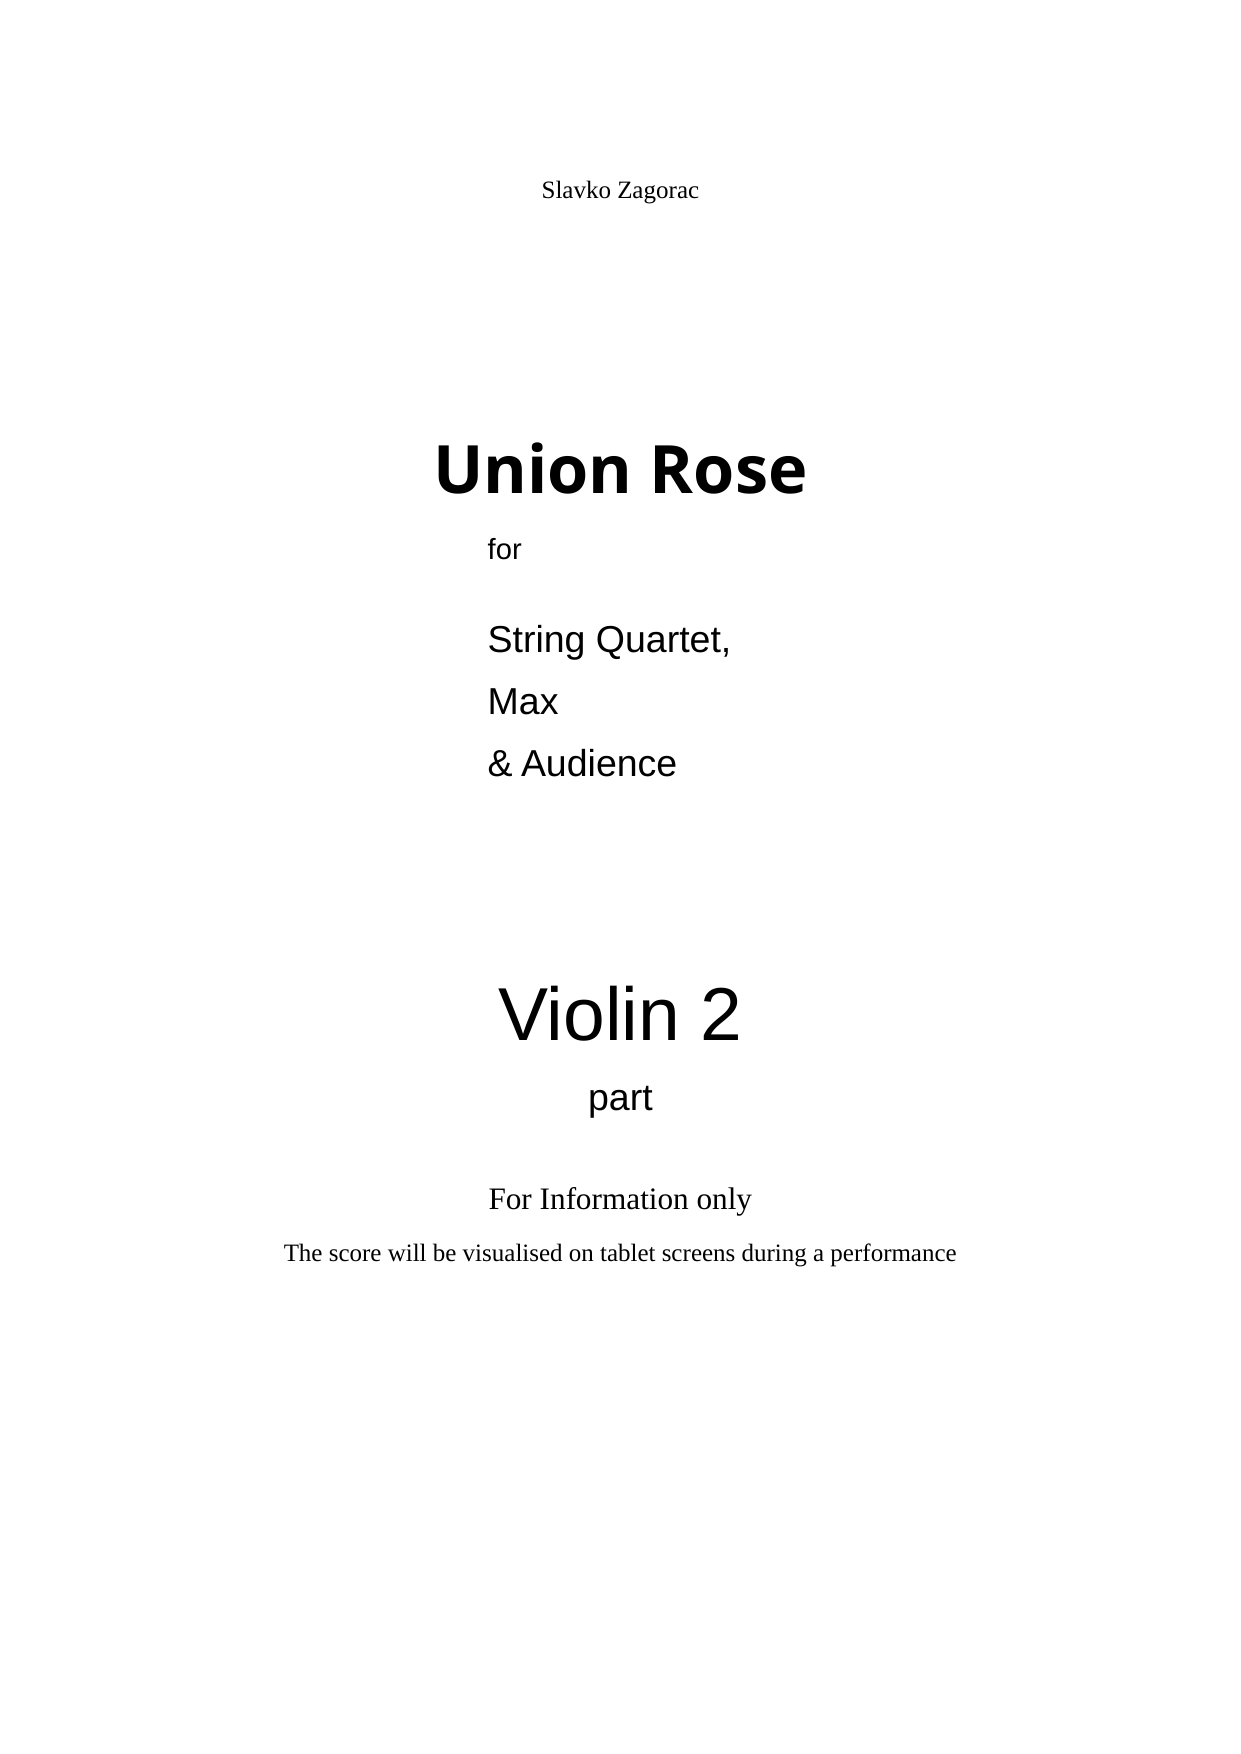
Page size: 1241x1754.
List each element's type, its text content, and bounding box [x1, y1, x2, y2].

subtitle & Audience [487, 741, 1122, 784]
subtitle Union Rose [118, 422, 1122, 513]
subtitle for [487, 532, 1122, 565]
text The score will be visualised on tablet screens during a performance [118, 1238, 1122, 1266]
subtitle part [118, 1075, 1122, 1118]
subtitle Max [487, 679, 1122, 723]
text For Information only [118, 1180, 1122, 1216]
subtitle Violin 2 [118, 970, 1122, 1057]
subtitle String Quartet, [487, 584, 1122, 661]
text Slavko Zagorac [118, 176, 1122, 204]
